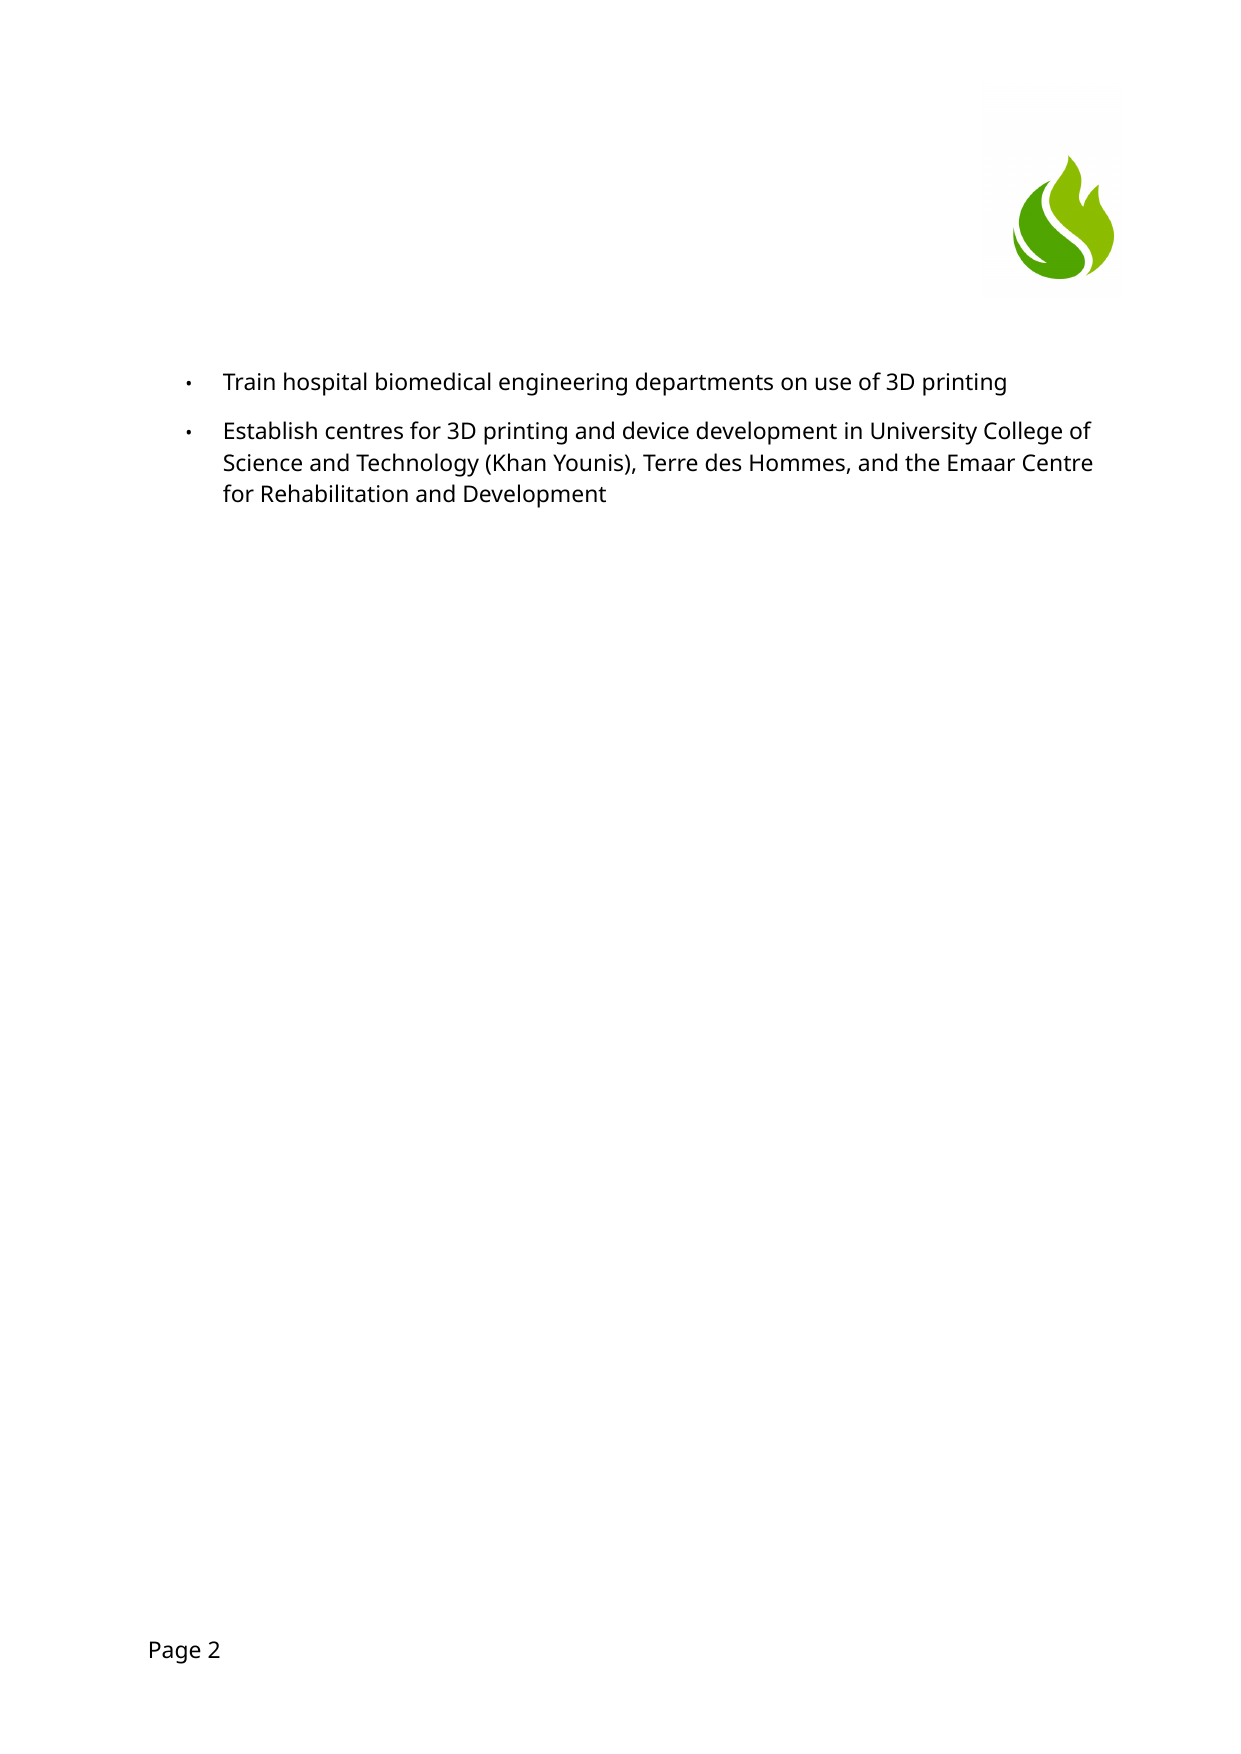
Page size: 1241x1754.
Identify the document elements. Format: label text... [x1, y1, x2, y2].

list Train hospital biomedical engineering departments on use of 3D printing [185, 366, 1122, 398]
list Establish centres for 3D printing and device development in University College of Science and Technology (Khan Younis), Terre des Hommes, and the Emaar Centre for Rehabilitation and Development [185, 415, 1122, 509]
picture [981, 83, 1026, 298]
